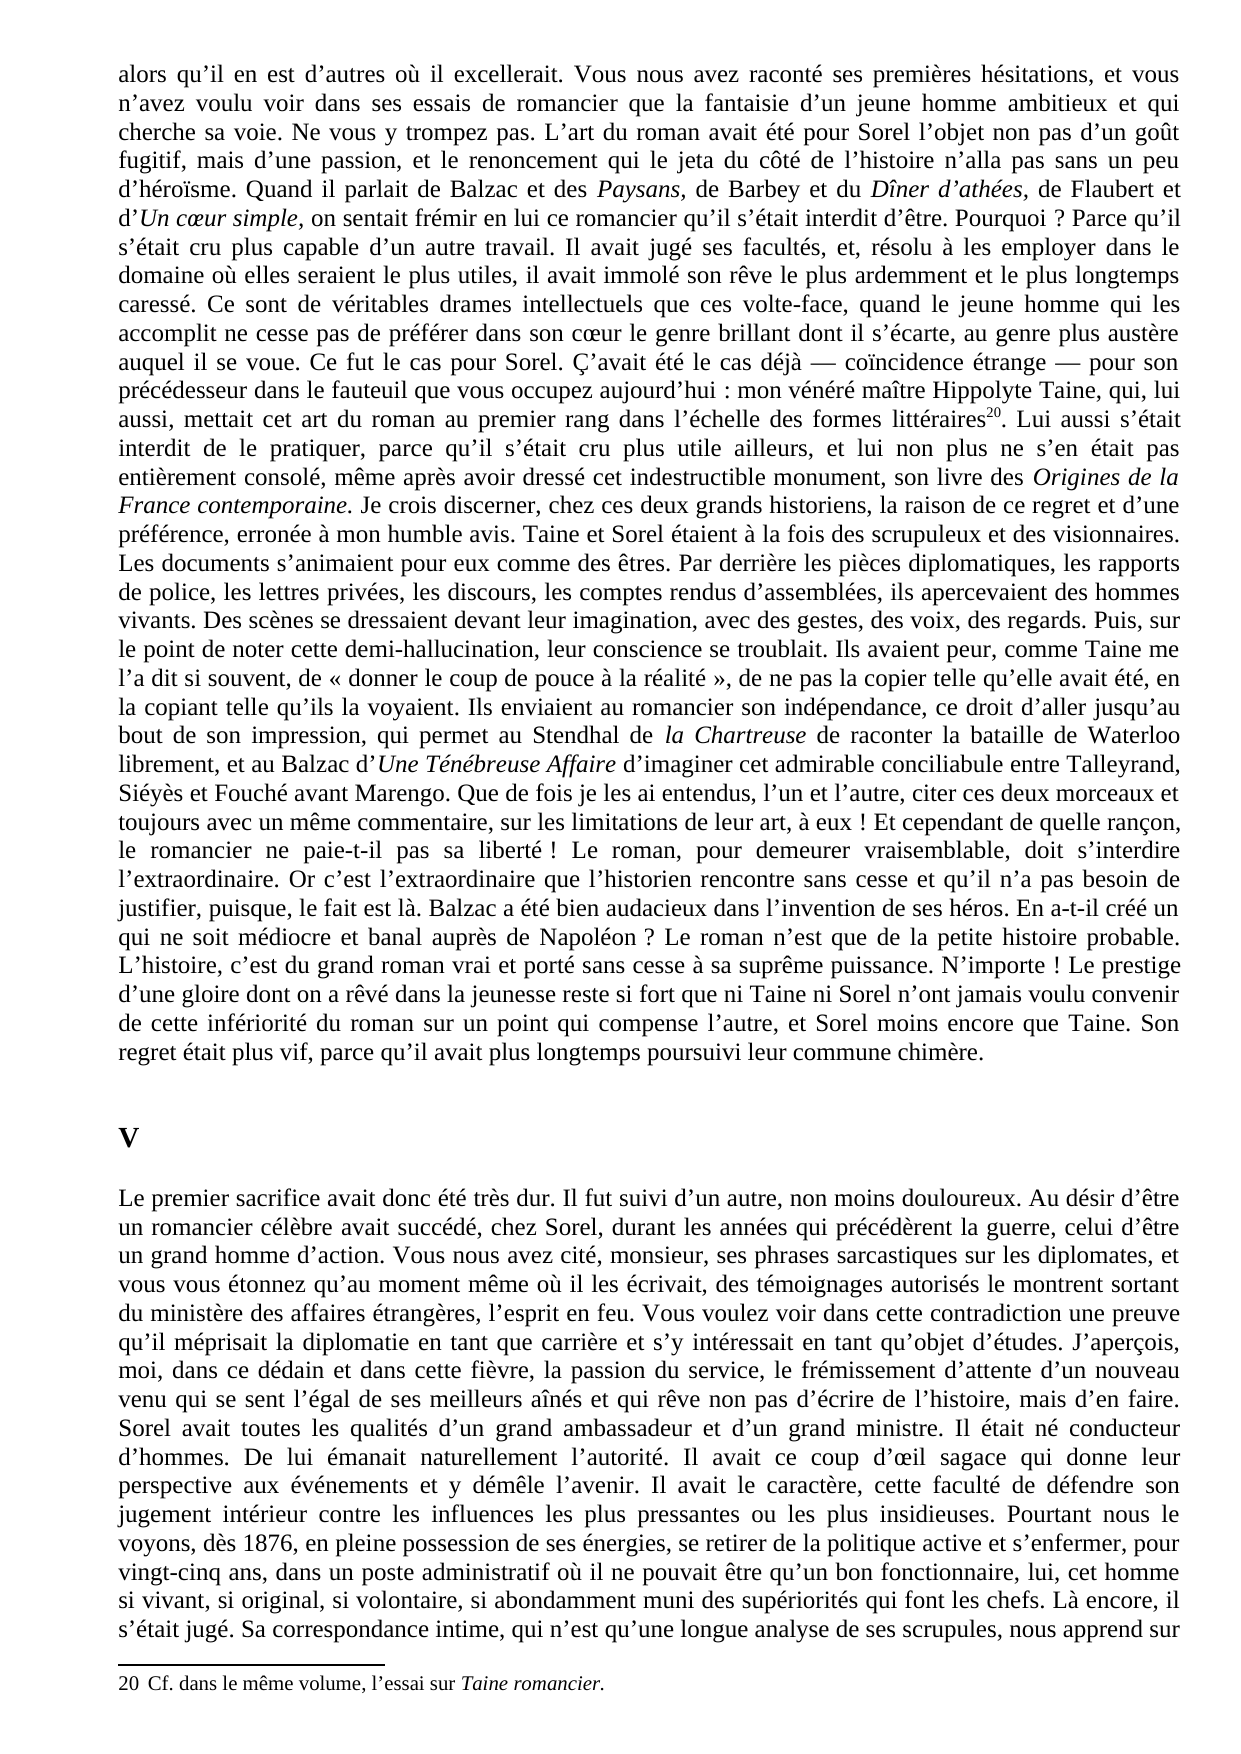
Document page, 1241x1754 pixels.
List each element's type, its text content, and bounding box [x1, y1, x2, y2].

subtitle V [118, 1120, 1181, 1153]
text alors qu’il en est d’autres où il excellerait. Vous nous avez raconté ses premières hésitations, et vous n’avez voulu voir dans ses essais de romancier que la fantaisie d’un jeune homme ambitieux et qui cherche sa voie. Ne vous y trompez pas. L’art du roman avait été pour Sorel l’objet non pas d’un goût fugitif, mais d’une passion, et le renoncement qui le jeta du côté de l’histoire n’alla pas sans un peu d’héroïsme. Quand il parlait de Balzac et des Paysans, de Barbey et du Dîner d’athées, de Flaubert et d’Un cœur simple, on sentait frémir en lui ce romancier qu’il s’était interdit d’être. Pourquoi ? Parce qu’il s’était cru plus capable d’un autre travail. Il avait jugé ses facultés, et, résolu à les employer dans le domaine où elles seraient le plus utiles, il avait immolé son rêve le plus ardemment et le plus longtemps caressé. Ce sont de véritables drames intellectuels que ces volte-face, quand le jeune homme qui les accomplit ne cesse pas de préférer dans son cœur le genre brillant dont il s’écarte, au genre plus austère auquel il se voue. Ce fut le cas pour Sorel. Ç’avait été le cas déjà — coïncidence étrange — pour son précédesseur dans le fauteuil que vous occupez aujourd’hui : mon vénéré maître Hippolyte Taine, qui, lui aussi, mettait cet art du roman au premier rang dans l’échelle des formes littéraires. Lui aussi s’était interdit de le pratiquer, parce qu’il s’était cru plus utile ailleurs, et lui non plus ne s’en était pas entièrement consolé, même après avoir dressé cet indestructible monument, son livre des Origines de la France contemporaine. Je crois discerner, chez ces deux grands historiens, la raison de ce regret et d’une préférence, erronée à mon humble avis. Taine et Sorel étaient à la fois des scrupuleux et des visionnaires. Les documents s’animaient pour eux comme des êtres. Par derrière les pièces diplomatiques, les rapports de police, les lettres privées, les discours, les comptes rendus d’assemblées, ils apercevaient des hommes vivants. Des scènes se dressaient devant leur imagination, avec des gestes, des voix, des regards. Puis, sur le point de noter cette demi-hallucination, leur conscience se troublait. Ils avaient peur, comme Taine me l’a dit si souvent, de « donner le coup de pouce à la réalité », de ne pas la copier telle qu’elle avait été, en la copiant telle qu’ils la voyaient. Ils enviaient au romancier son indépendance, ce droit d’aller jusqu’au bout de son impression, qui permet au Stendhal de la Chartreuse de raconter la bataille de Waterloo librement, et au Balzac d’Une Ténébreuse Affaire d’imaginer cet admirable conciliabule entre Talleyrand, Siéyès et Fouché avant Marengo. Que de fois je les ai entendus, l’un et l’autre, citer ces deux morceaux et toujours avec un même commentaire, sur les limitations de leur art, à eux ! Et cependant de quelle rançon, le romancier ne paie-t-il pas sa liberté ! Le roman, pour demeurer vraisemblable, doit s’interdire l’extraordinaire. Or c’est l’extraordinaire que l’historien rencontre sans cesse et qu’il n’a pas besoin de justifier, puisque, le fait est là. Balzac a été bien audacieux dans l’invention de ses héros. En a-t-il créé un qui ne soit médiocre et banal auprès de Napoléon ? Le roman n’est que de la petite histoire probable. L’histoire, c’est du grand roman vrai et porté sans cesse à sa suprême puissance. N’importe ! Le prestige d’une gloire dont on a rêvé dans la jeunesse reste si fort que ni Taine ni Sorel n’ont jamais voulu convenir de cette infériorité du roman sur un point qui compense l’autre, et Sorel moins encore que Taine. Son regret était plus vif, parce qu’il avait plus longtemps poursuivi leur commune chimère. [118, 59, 1181, 1065]
text Le premier sacrifice avait donc été très dur. Il fut suivi d’un autre, non moins douloureux. Au désir d’être un romancier célèbre avait succédé, chez Sorel, durant les années qui précédèrent la guerre, celui d’être un grand homme d’action. Vous nous avez cité, monsieur, ses phrases sarcastiques sur les diplomates, et vous vous étonnez qu’au moment même où il les écrivait, des témoignages autorisés le montrent sortant du ministère des affaires étrangères, l’esprit en feu. Vous voulez voir dans cette contradiction une preuve qu’il méprisait la diplomatie en tant que carrière et s’y intéressait en tant qu’objet d’études. J’aperçois, moi, dans ce dédain et dans cette fièvre, la passion du service, le frémissement d’attente d’un nouveau venu qui se sent l’égal de ses meilleurs aînés et qui rêve non pas d’écrire de l’histoire, mais d’en faire. Sorel avait toutes les qualités d’un grand ambassadeur et d’un grand ministre. Il était né conducteur d’hommes. De lui émanait naturellement l’autorité. Il avait ce coup d’œil sagace qui donne leur perspective aux événements et y démêle l’avenir. Il avait le caractère, cette faculté de défendre son jugement intérieur contre les influences les plus pressantes ou les plus insidieuses. Pourtant nous le voyons, dès 1876, en pleine possession de ses énergies, se retirer de la politique active et s’enfermer, pour vingt-cinq ans, dans un poste administratif où il ne pouvait être qu’un bon fonctionnaire, lui, cet homme si vivant, si original, si volontaire, si abondamment muni des supériorités qui font les chefs. Là encore, il s’était jugé. Sa correspondance intime, qui n’est qu’une longue analyse de ses scrupules, nous apprend sur [118, 1183, 1181, 1643]
text Cf. dans le même volume, l’essai sur Taine romancier. [118, 1671, 1181, 1695]
